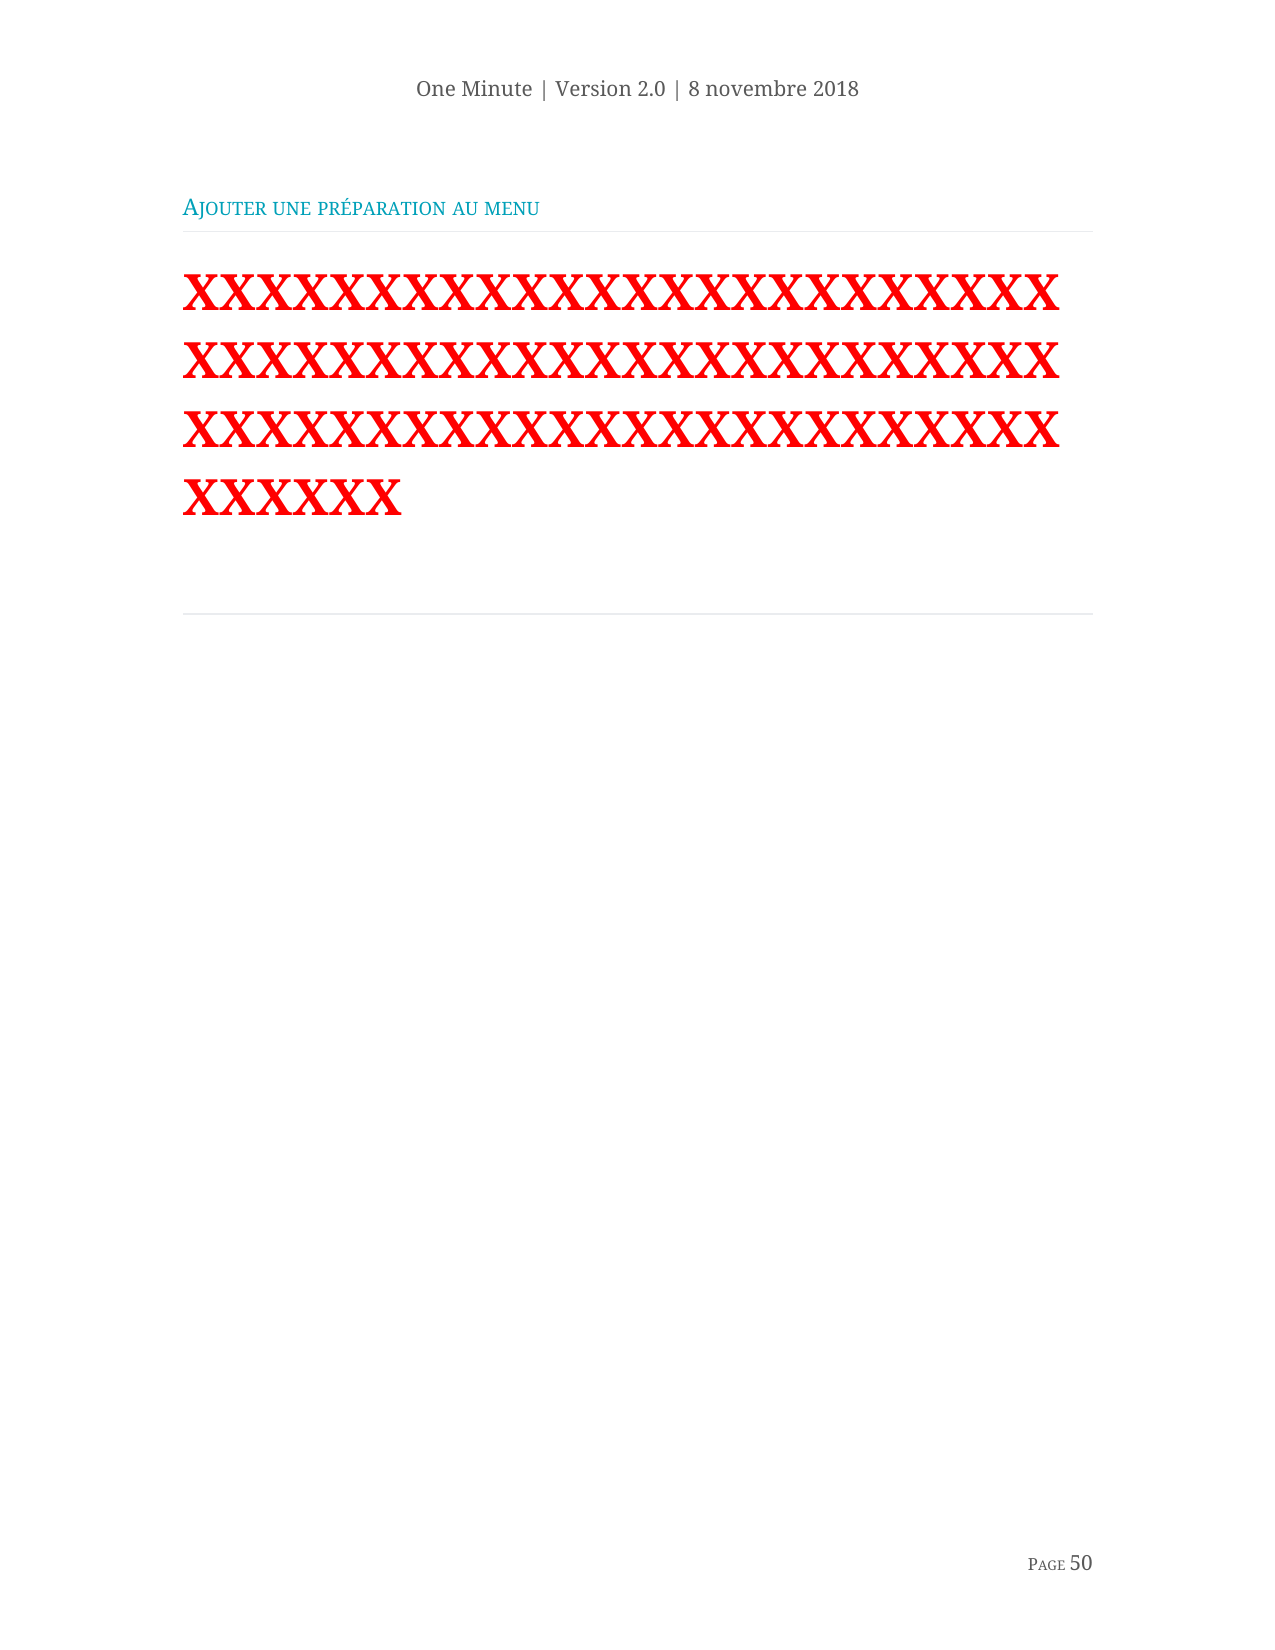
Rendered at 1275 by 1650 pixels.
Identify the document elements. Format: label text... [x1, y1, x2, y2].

subtitle Ajouter une préparation au menu [182, 191, 1093, 232]
text XXXXXXXXXXXXXXXXXXXXXXXXXXXXXXXXXXXXXXXXXXXXXXXXXXXXXXXXXXXXXXXXXXXXXXXXXXXXXX [182, 257, 1093, 530]
